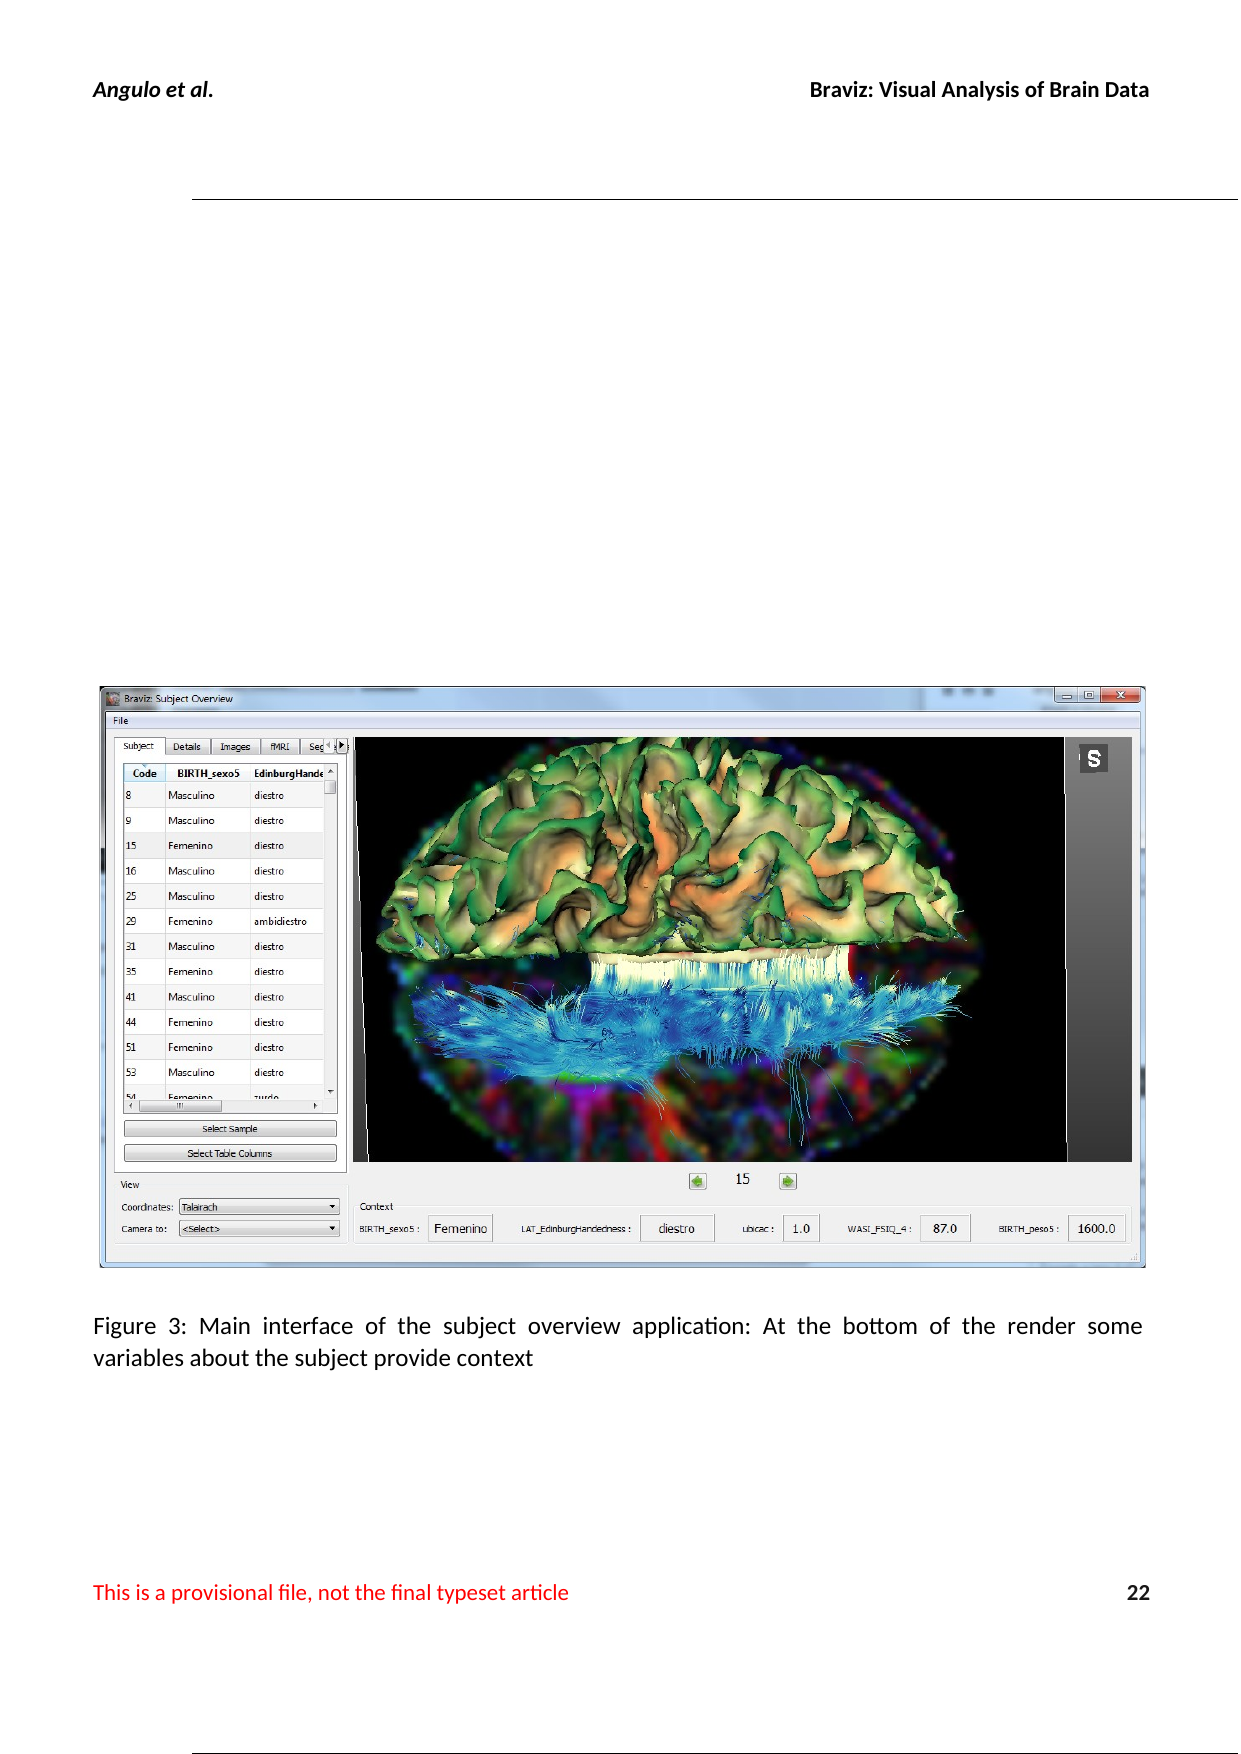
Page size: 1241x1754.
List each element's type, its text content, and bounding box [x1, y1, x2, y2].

text Figure 3: Main interface of the subject overview application: At the bottom of the render some variables about the subject provide context [93, 1310, 1145, 1373]
